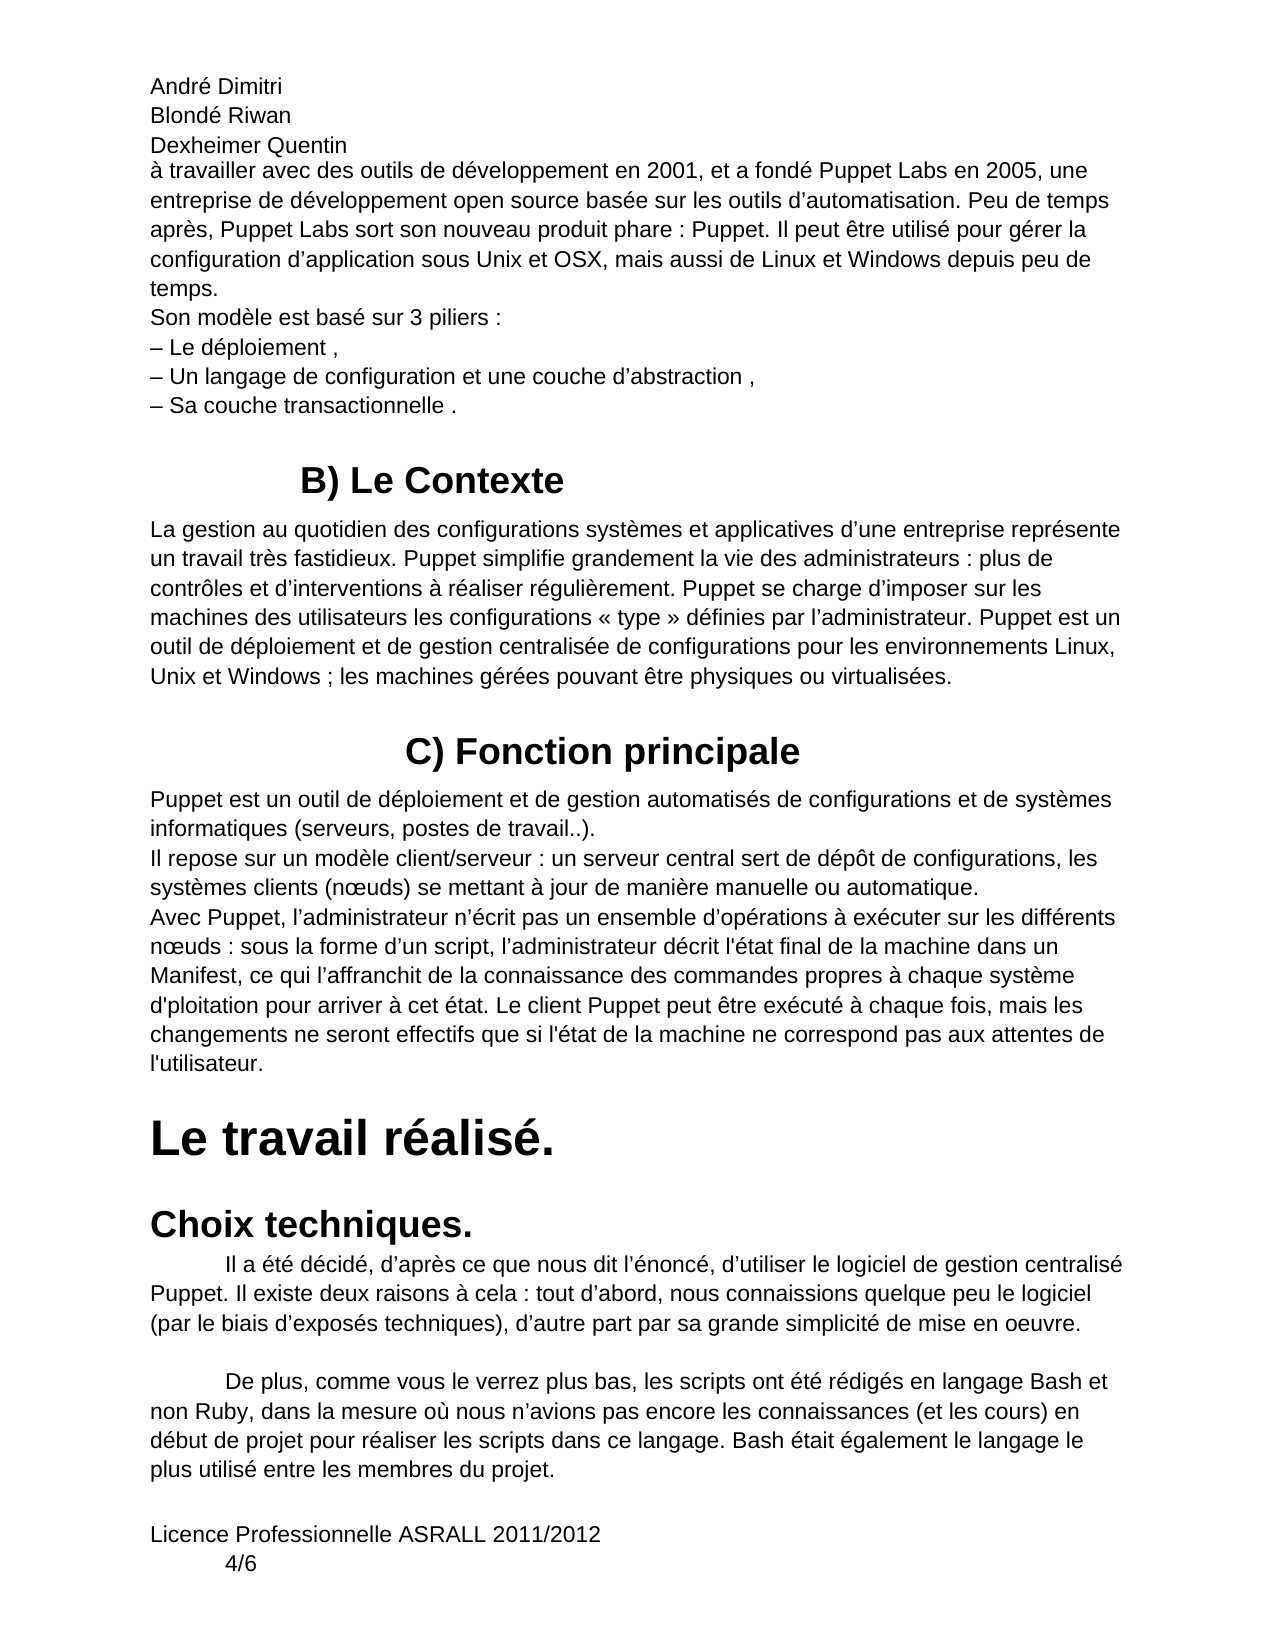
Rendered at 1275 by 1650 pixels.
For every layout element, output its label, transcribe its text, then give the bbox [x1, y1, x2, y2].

text – Sa couche transactionnelle . [150, 393, 1125, 419]
text Il repose sur un modèle client/serveur : un serveur central sert de dépôt de configurations, les systèmes clients (nœuds) se mettant à jour de manière manuelle ou automatique. [150, 845, 1125, 900]
text Son modèle est basé sur 3 piliers : [150, 305, 1125, 331]
text Puppet est un outil de déploiement et de gestion automatisés de configurations et de systèmes informatiques (serveurs, postes de travail..). [150, 787, 1125, 842]
subtitle B) Le Contexte [225, 460, 1125, 502]
text – Un langage de configuration et une couche d’abstraction , [150, 364, 1125, 389]
subtitle C) Fonction principale [150, 730, 1125, 772]
text De plus, comme vous le verrez plus bas, les scripts ont été rédigés en langage Bash et non Ruby, dans la mesure où nous n’avions pas encore les connaissances (et les cours) en début de projet pour réaliser les scripts dans ce langage. Bash était également le langage le plus utilisé entre les membres du projet. [150, 1369, 1125, 1483]
text – Le déploiement , [150, 334, 1125, 360]
subtitle Le travail réalisé. [150, 1110, 1125, 1166]
text La gestion au quotidien des configurations systèmes et applicatives d’une entreprise représente un travail très fastidieux. Puppet simplifie grandement la vie des administrateurs : plus de contrôles et d’interventions à réaliser régulièrement. Puppet se charge d’imposer sur les machines des utilisateurs les configurations « type » définies par l’administrateur. Puppet est un outil de déploiement et de gestion centralisée de configurations pour les environnements Linux, Unix et Windows ; les machines gérées pouvant être physiques ou virtualisées. [150, 516, 1125, 689]
text Il a été décidé, d’après ce que nous dit l’énoncé, d’utiliser le logiciel de gestion centralisé Puppet. Il existe deux raisons à cela : tout d’abord, nous connaissions quelque peu le logiciel (par le biais d’exposés techniques), d’autre part par sa grande simplicité de mise en oeuvre. [150, 1251, 1125, 1336]
text Avec Puppet, l’administrateur n’écrit pas un ensemble d’opérations à exécuter sur les différents nœuds : sous la forme d’un script, l’administrateur décrit l'état final de la machine dans un Manifest, ce qui l’affranchit de la connaissance des commandes propres à chaque système d'ploitation pour arriver à cet état. Le client Puppet peut être exécuté à chaque fois, mais les changements ne seront effectifs que si l'état de la machine ne correspond pas aux attentes de l'utilisateur. [150, 904, 1125, 1077]
text à travailler avec des outils de développement en 2001, et a fondé Puppet Labs en 2005, une entreprise de développement open source basée sur les outils d’automatisation. Peu de temps après, Puppet Labs sort son nouveau produit phare : Puppet. Il peut être utilisé pour gérer la configuration d’application sous Unix et OSX, mais aussi de Linux et Windows depuis peu de temps. [150, 158, 1125, 301]
subtitle Choix techniques. [150, 1203, 1125, 1245]
